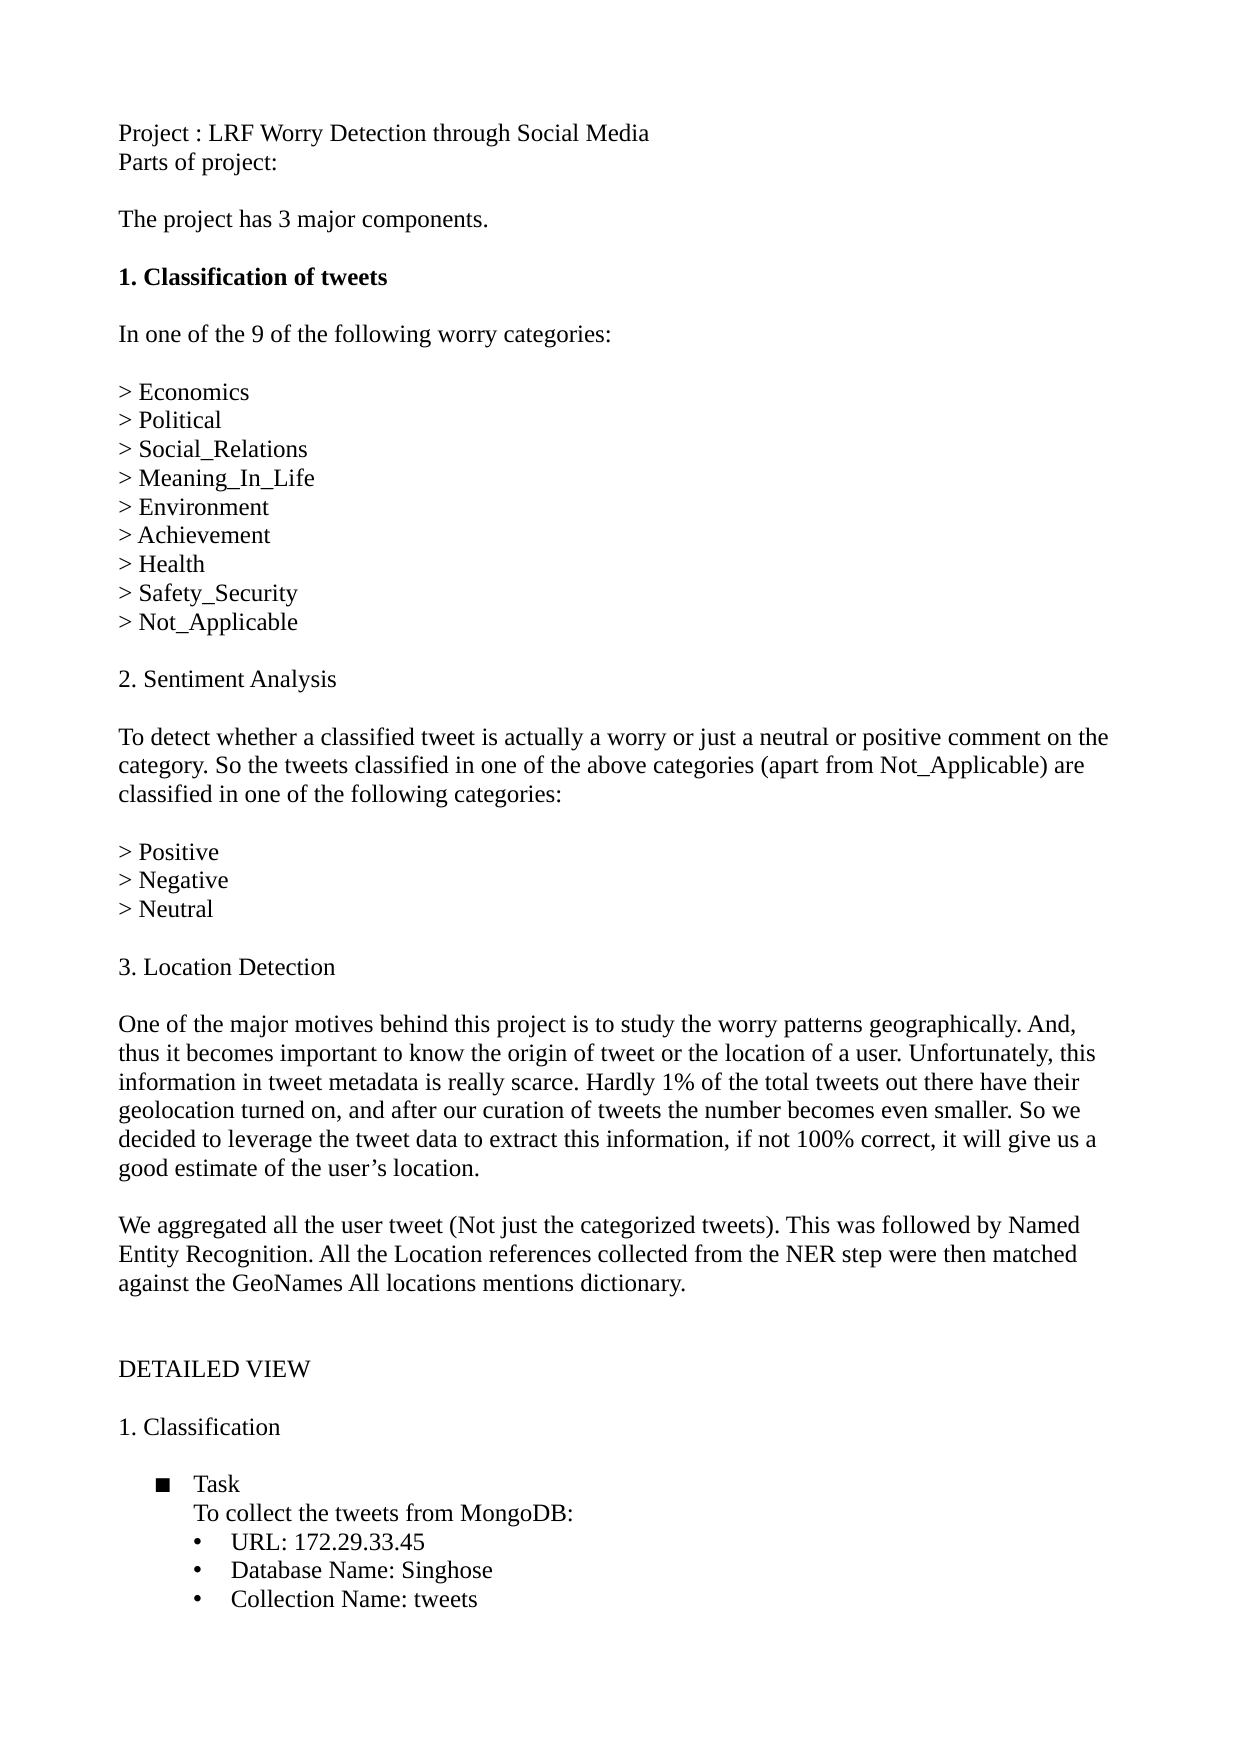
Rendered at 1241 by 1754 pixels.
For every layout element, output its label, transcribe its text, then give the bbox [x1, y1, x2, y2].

text One of the major motives behind this project is to study the worry patterns geographically. And, thus it becomes important to know the origin of tweet or the location of a user. Unfortunately, this information in tweet metadata is really scarce. Hardly 1% of the total tweets out there have their geolocation turned on, and after our curation of tweets the number becomes even smaller. So we decided to leverage the tweet data to extract this information, if not 100% correct, it will give us a good estimate of the user’s location. [118, 1009, 1122, 1182]
text > Social_Relations [118, 434, 1122, 463]
list Collection Name: tweets [193, 1584, 1122, 1613]
text > Positive [118, 837, 1122, 866]
text > Not_Applicable [118, 607, 1122, 636]
text DETAILED VIEW [118, 1354, 1122, 1383]
list To collect the tweets from MongoDB: [156, 1498, 1122, 1527]
text In one of the 9 of the following worry categories: [118, 319, 1122, 348]
text > Environment [118, 492, 1122, 521]
text > Neutral [118, 894, 1122, 923]
list Task [156, 1469, 1122, 1498]
text > Safety_Security [118, 578, 1122, 607]
text > Negative [118, 866, 1122, 894]
text 2. Sentiment Analysis [118, 664, 1122, 693]
list Database Name: Singhose [193, 1556, 1122, 1584]
text > Economics [118, 377, 1122, 406]
text > Health [118, 549, 1122, 578]
text Parts of project: [118, 147, 1122, 176]
text 3. Location Detection [118, 952, 1122, 981]
text The project has 3 major components. [118, 204, 1122, 233]
list URL: 172.29.33.45 [193, 1527, 1122, 1556]
text To detect whether a classified tweet is actually a worry or just a neutral or positive comment on the category. So the tweets classified in one of the above categories (apart from Not_Applicable) are classified in one of the following categories: [118, 722, 1122, 808]
text We aggregated all the user tweet (Not just the categorized tweets). This was followed by Named Entity Recognition. All the Location references collected from the NER step were then matched against the GeoNames All locations mentions dictionary. [118, 1211, 1122, 1297]
text Project : LRF Worry Detection through Social Media [118, 118, 1122, 147]
text > Meaning_In_Life [118, 463, 1122, 492]
text 1. Classification of tweets [118, 262, 1122, 291]
text > Achievement [118, 521, 1122, 549]
text 1. Classification [118, 1412, 1122, 1441]
text > Political [118, 406, 1122, 434]
